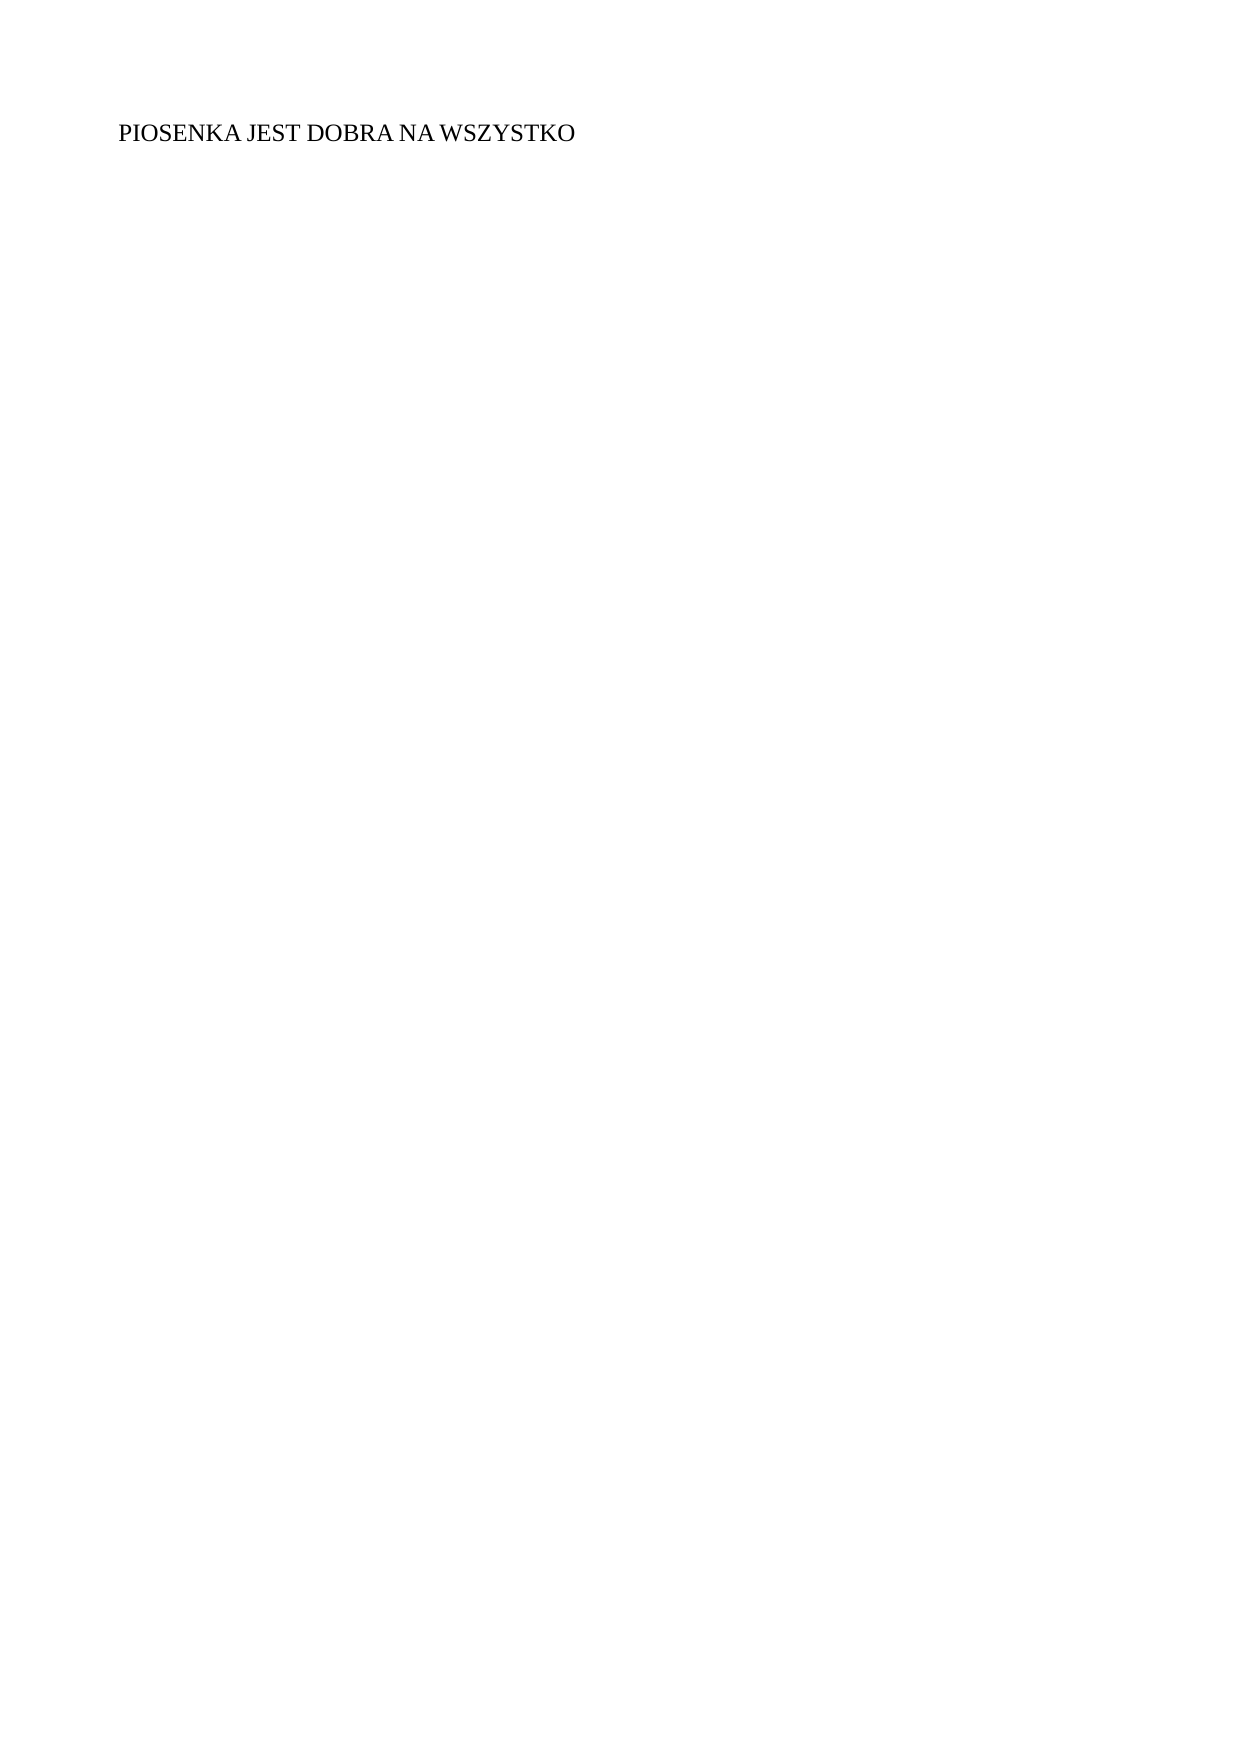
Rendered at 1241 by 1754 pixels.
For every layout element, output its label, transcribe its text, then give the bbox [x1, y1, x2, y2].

text PIOSENKA JEST DOBRA NA WSZYSTKO [118, 118, 1122, 147]
